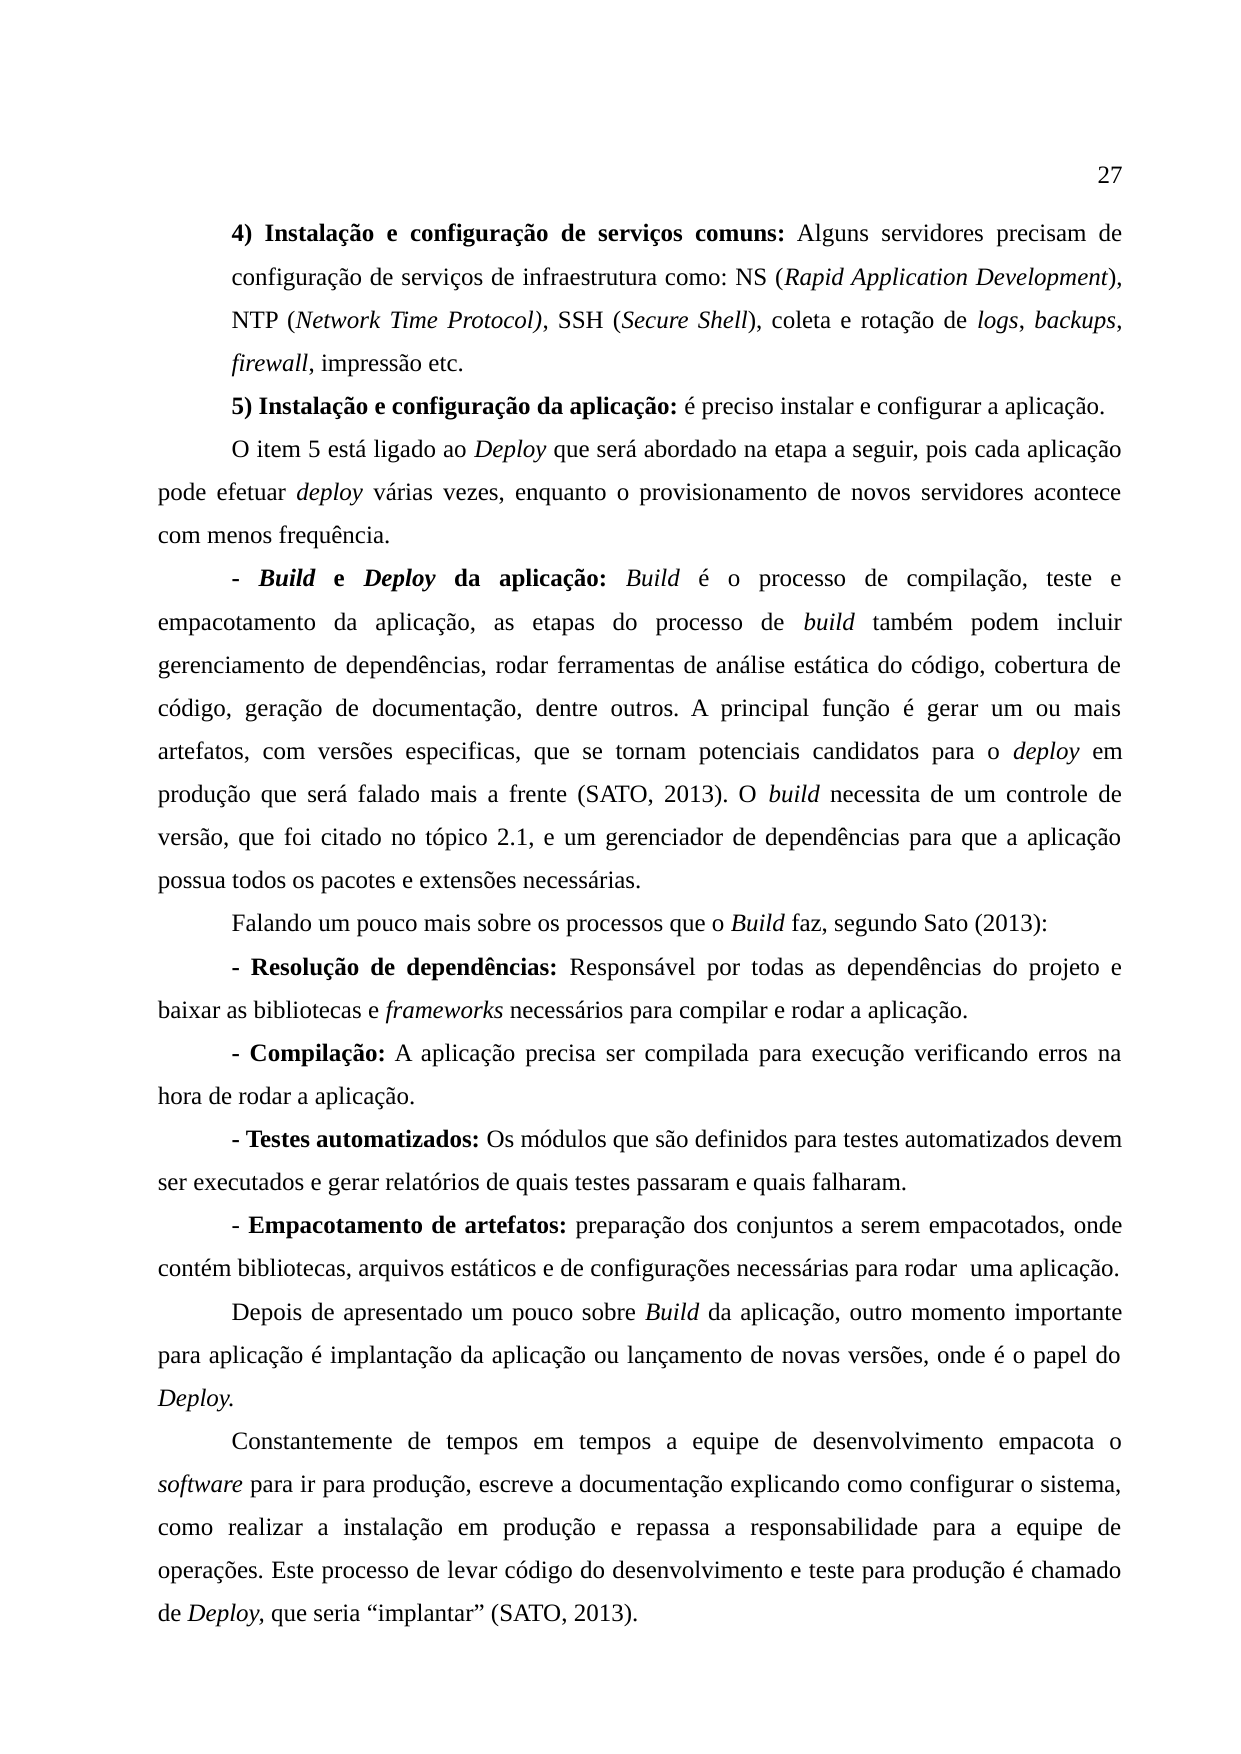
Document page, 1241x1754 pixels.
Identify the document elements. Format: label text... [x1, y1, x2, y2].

text Falando um pouco mais sobre os processos que o Build faz, segundo Sato (2013): [158, 908, 1122, 937]
text - Empacotamento de artefatos: preparação dos conjuntos a serem empacotados, onde contém bibliotecas, arquivos estáticos e de configurações necessárias para rodar uma aplicação. [158, 1210, 1122, 1282]
text - Build e Deploy da aplicação: Build é o processo de compilação, teste e empacotamento da aplicação, as etapas do processo de build também podem incluir gerenciamento de dependências, rodar ferramentas de análise estática do código, cobertura de código, geração de documentação, dentre outros. A principal função é gerar um ou mais artefatos, com versões especificas, que se tornam potenciais candidatos para o deploy em produção que será falado mais a frente (SATO, 2013). O build necessita de um controle de versão, que foi citado no tópico 2.1, e um gerenciador de dependências para que a aplicação possua todos os pacotes e extensões necessárias. [158, 563, 1122, 894]
text Constantemente de tempos em tempos a equipe de desenvolvimento empacota o software para ir para produção, escreve a documentação explicando como configurar o sistema, como realizar a instalação em produção e repassa a responsabilidade para a equipe de operações. Este processo de levar código do desenvolvimento e teste para produção é chamado de Deploy, que seria “implantar” (SATO, 2013). [158, 1426, 1122, 1627]
text 4) Instalação e configuração de serviços comuns: Alguns servidores precisam de configuração de serviços de infraestrutura como: NS (Rapid Application Development), NTP (Network Time Protocol), SSH (Secure Shell), coleta e rotação de logs, backups, firewall, impressão etc. [231, 218, 1122, 377]
text - Resolução de dependências: Responsável por todas as dependências do projeto e baixar as bibliotecas e frameworks necessários para compilar e rodar a aplicação. [158, 952, 1122, 1023]
text - Testes automatizados: Os módulos que são definidos para testes automatizados devem ser executados e gerar relatórios de quais testes passaram e quais falharam. [158, 1124, 1122, 1196]
text Depois de apresentado um pouco sobre Build da aplicação, outro momento importante para aplicação é implantação da aplicação ou lançamento de novas versões, onde é o papel do Deploy. [158, 1297, 1122, 1412]
text O item 5 está ligado ao Deploy que será abordado na etapa a seguir, pois cada aplicação pode efetuar deploy várias vezes, enquanto o provisionamento de novos servidores acontece com menos frequência. [158, 434, 1122, 549]
text - Compilação: A aplicação precisa ser compilada para execução verificando erros na hora de rodar a aplicação. [158, 1038, 1122, 1110]
text 5) Instalação e configuração da aplicação: é preciso instalar e configurar a aplicação. [231, 391, 1122, 420]
